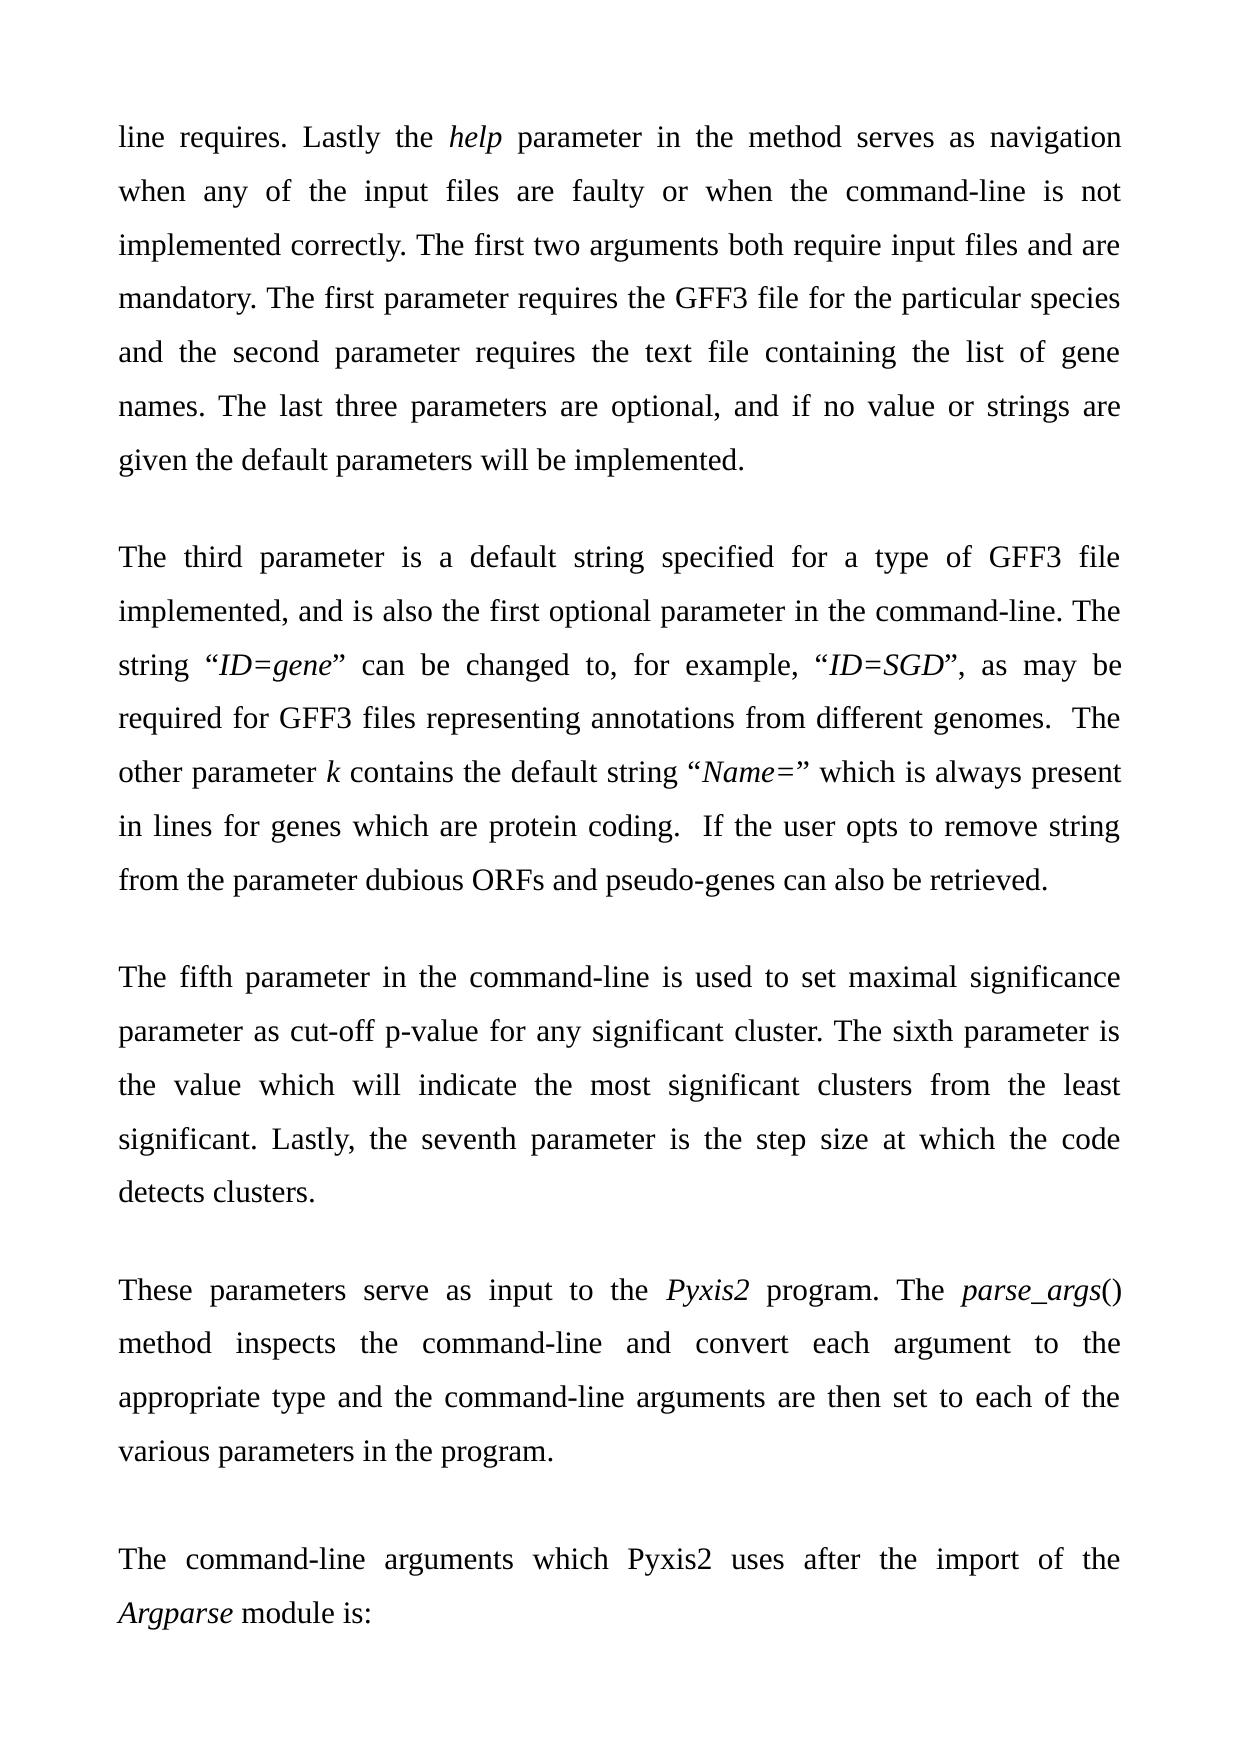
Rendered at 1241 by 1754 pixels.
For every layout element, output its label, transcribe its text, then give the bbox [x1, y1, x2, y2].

text line requires. Lastly the help parameter in the method serves as navigation when any of the input files are faulty or when the command-line is not implemented correctly. The first two arguments both require input files and are mandatory. The first parameter requires the GFF3 file for the particular species and the second parameter requires the text file containing the list of gene names. The last three parameters are optional, and if no value or strings are given the default parameters will be implemented. [118, 118, 1122, 477]
text The command-line arguments which Pyxis2 uses after the import of the Argparse module is: [118, 1540, 1122, 1630]
text The third parameter is a default string specified for a type of GFF3 file implemented, and is also the first optional parameter in the command-line. The string “ID=gene” can be changed to, for example, “ID=SGD”, as may be required for GFF3 files representing annotations from different genomes. The other parameter k contains the default string “Name=” which is always present in lines for genes which are protein coding. If the user opts to remove string from the parameter dubious ORFs and pseudo-genes can also be retrieved. [118, 538, 1122, 897]
text The fifth parameter in the command-line is used to set maximal significance parameter as cut-off p-value for any significant cluster. The sixth parameter is the value which will indicate the most significant clusters from the least significant. Lastly, the seventh parameter is the step size at which the code detects clusters. [118, 958, 1122, 1210]
text These parameters serve as input to the Pyxis2 program. The parse_args() method inspects the command-line and convert each argument to the appropriate type and the command-line arguments are then set to each of the various parameters in the program. [118, 1271, 1122, 1468]
